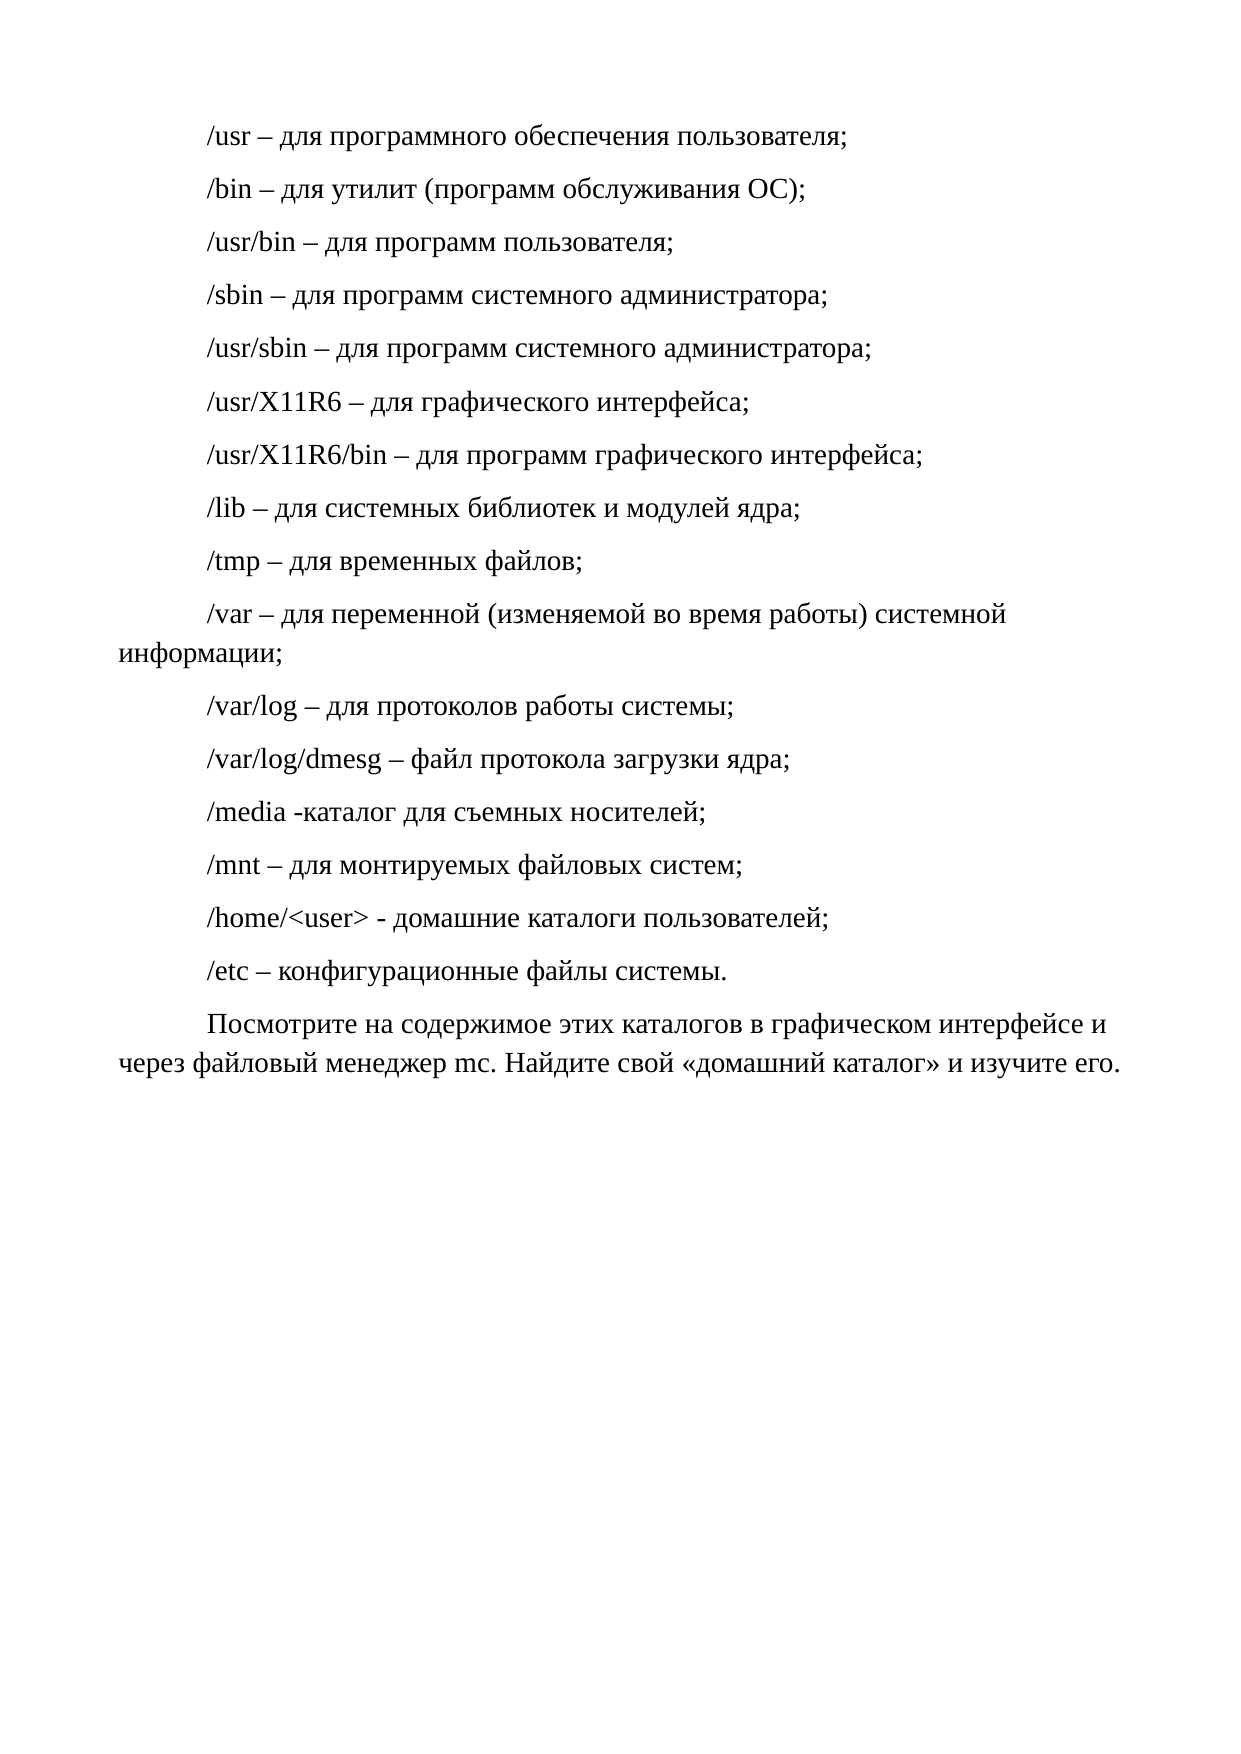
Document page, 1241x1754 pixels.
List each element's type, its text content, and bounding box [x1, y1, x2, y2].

text /bin – для утилит (программ обслуживания ОС); [118, 171, 1122, 205]
text /usr/bin – для программ пользователя; [118, 224, 1122, 258]
text /home/<user> - домашние каталоги пользователей; [118, 900, 1122, 934]
text /lib – для системных библиотек и модулей ядра; [118, 490, 1122, 523]
text /media -каталог для съемных носителей; [118, 794, 1122, 828]
text /tmp – для временных файлов; [118, 543, 1122, 577]
text /usr/X11R6/bin – для программ графического интерфейса; [118, 437, 1122, 470]
text /sbin – для программ системного администратора; [118, 277, 1122, 311]
text /var/log – для протоколов работы системы; [118, 688, 1122, 721]
text /usr – для программного обеспечения пользователя; [118, 118, 1122, 152]
text /usr/X11R6 – для графического интерфейса; [118, 384, 1122, 417]
text /var/log/dmesg – файл протокола загрузки ядра; [118, 741, 1122, 774]
text /usr/sbin – для программ системного администратора; [118, 331, 1122, 364]
text /var – для переменной (изменяемой во время работы) системной информации; [118, 596, 1122, 668]
text /mnt – для монтируемых файловых систем; [118, 847, 1122, 881]
text /etc – конфигурационные файлы системы. [118, 953, 1122, 987]
text Посмотрите на содержимое этих каталогов в графическом интерфейсе и через файловый менеджер mc. Найдите свой «домашний каталог» и изучите его. [118, 1007, 1122, 1079]
